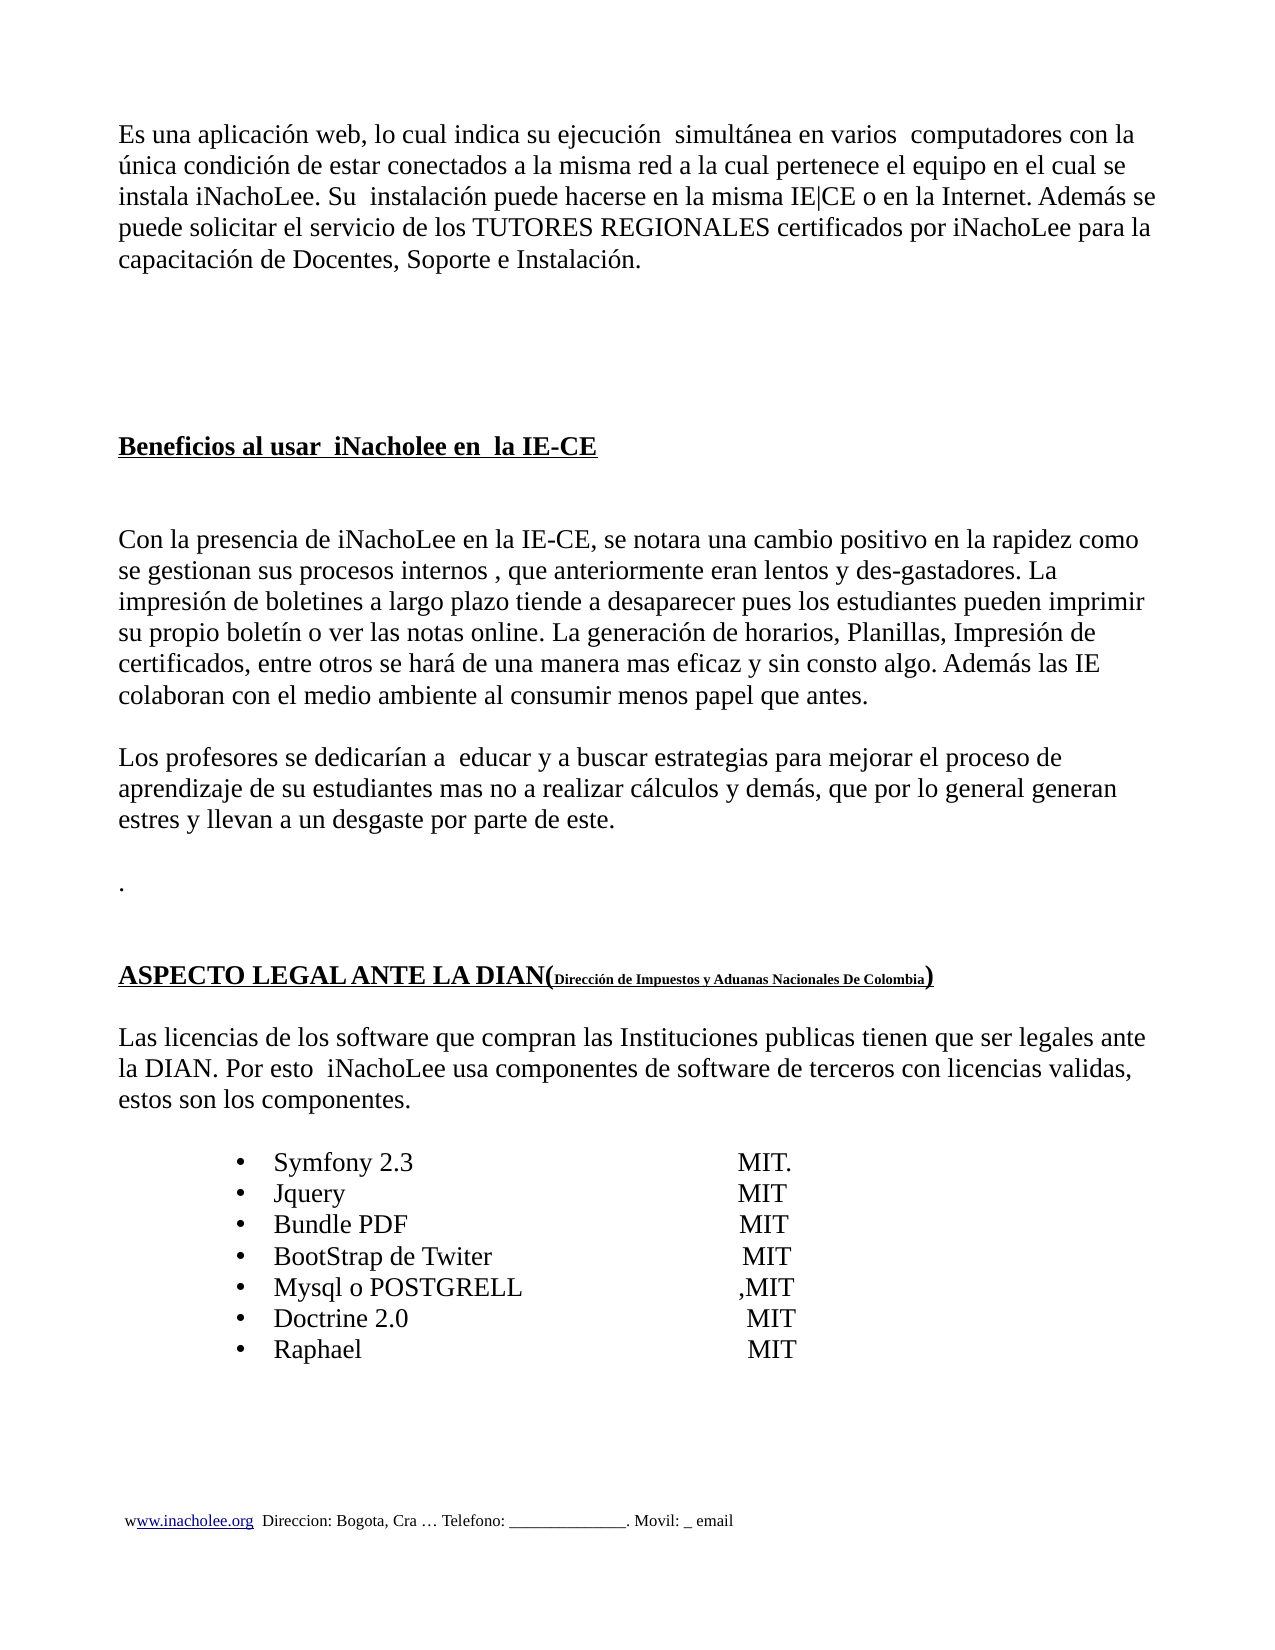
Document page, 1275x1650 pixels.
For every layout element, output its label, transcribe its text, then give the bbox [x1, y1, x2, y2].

text . [118, 866, 1157, 897]
text Beneficios al usar iNacholee en la IE-CE [118, 429, 1157, 461]
list Jquery MIT [236, 1177, 1157, 1208]
list BootStrap de Twiter MIT [236, 1240, 1157, 1271]
text Las licencias de los software que compran las Instituciones publicas tienen que ser legales ante la DIAN. Por esto iNachoLee usa componentes de software de terceros con licencias validas, estos son los componentes. [118, 1021, 1157, 1115]
list Bundle PDF MIT [236, 1208, 1157, 1240]
text Es una aplicación web, lo cual indica su ejecución simultánea en varios computadores con la única condición de estar conectados a la misma red a la cual pertenece el equipo en el cual se instala iNachoLee. Su instalación puede hacerse en la misma IE|CE o en la Internet. Además se puede solicitar el servicio de los TUTORES REGIONALES certificados por iNachoLee para la capacitación de Docentes, Soporte e Instalación. [118, 118, 1157, 274]
text Los profesores se dedicarían a educar y a buscar estrategias para mejorar el proceso de aprendizaje de su estudiantes mas no a realizar cálculos y demás, que por lo general generan estres y llevan a un desgaste por parte de este. [118, 741, 1157, 834]
list Mysql o POSTGRELL ,MIT [236, 1271, 1157, 1302]
list Symfony 2.3 MIT. [236, 1146, 1157, 1177]
list Doctrine 2.0 MIT [236, 1302, 1157, 1333]
list Raphael MIT [236, 1333, 1157, 1365]
text ASPECTO LEGAL ANTE LA DIAN(Dirección de Impuestos y Aduanas Nacionales De Colombia) [118, 959, 1157, 990]
text Con la presencia de iNachoLee en la IE-CE, se notara una cambio positivo en la rapidez como se gestionan sus procesos internos , que anteriormente eran lentos y des-gastadores. La impresión de boletines a largo plazo tiende a desaparecer pues los estudiantes pueden imprimir su propio boletín o ver las notas online. La generación de horarios, Planillas, Impresión de certificados, entre otros se hará de una manera mas eficaz y sin consto algo. Además las IE colaboran con el medio ambiente al consumir menos papel que antes. [118, 523, 1157, 710]
